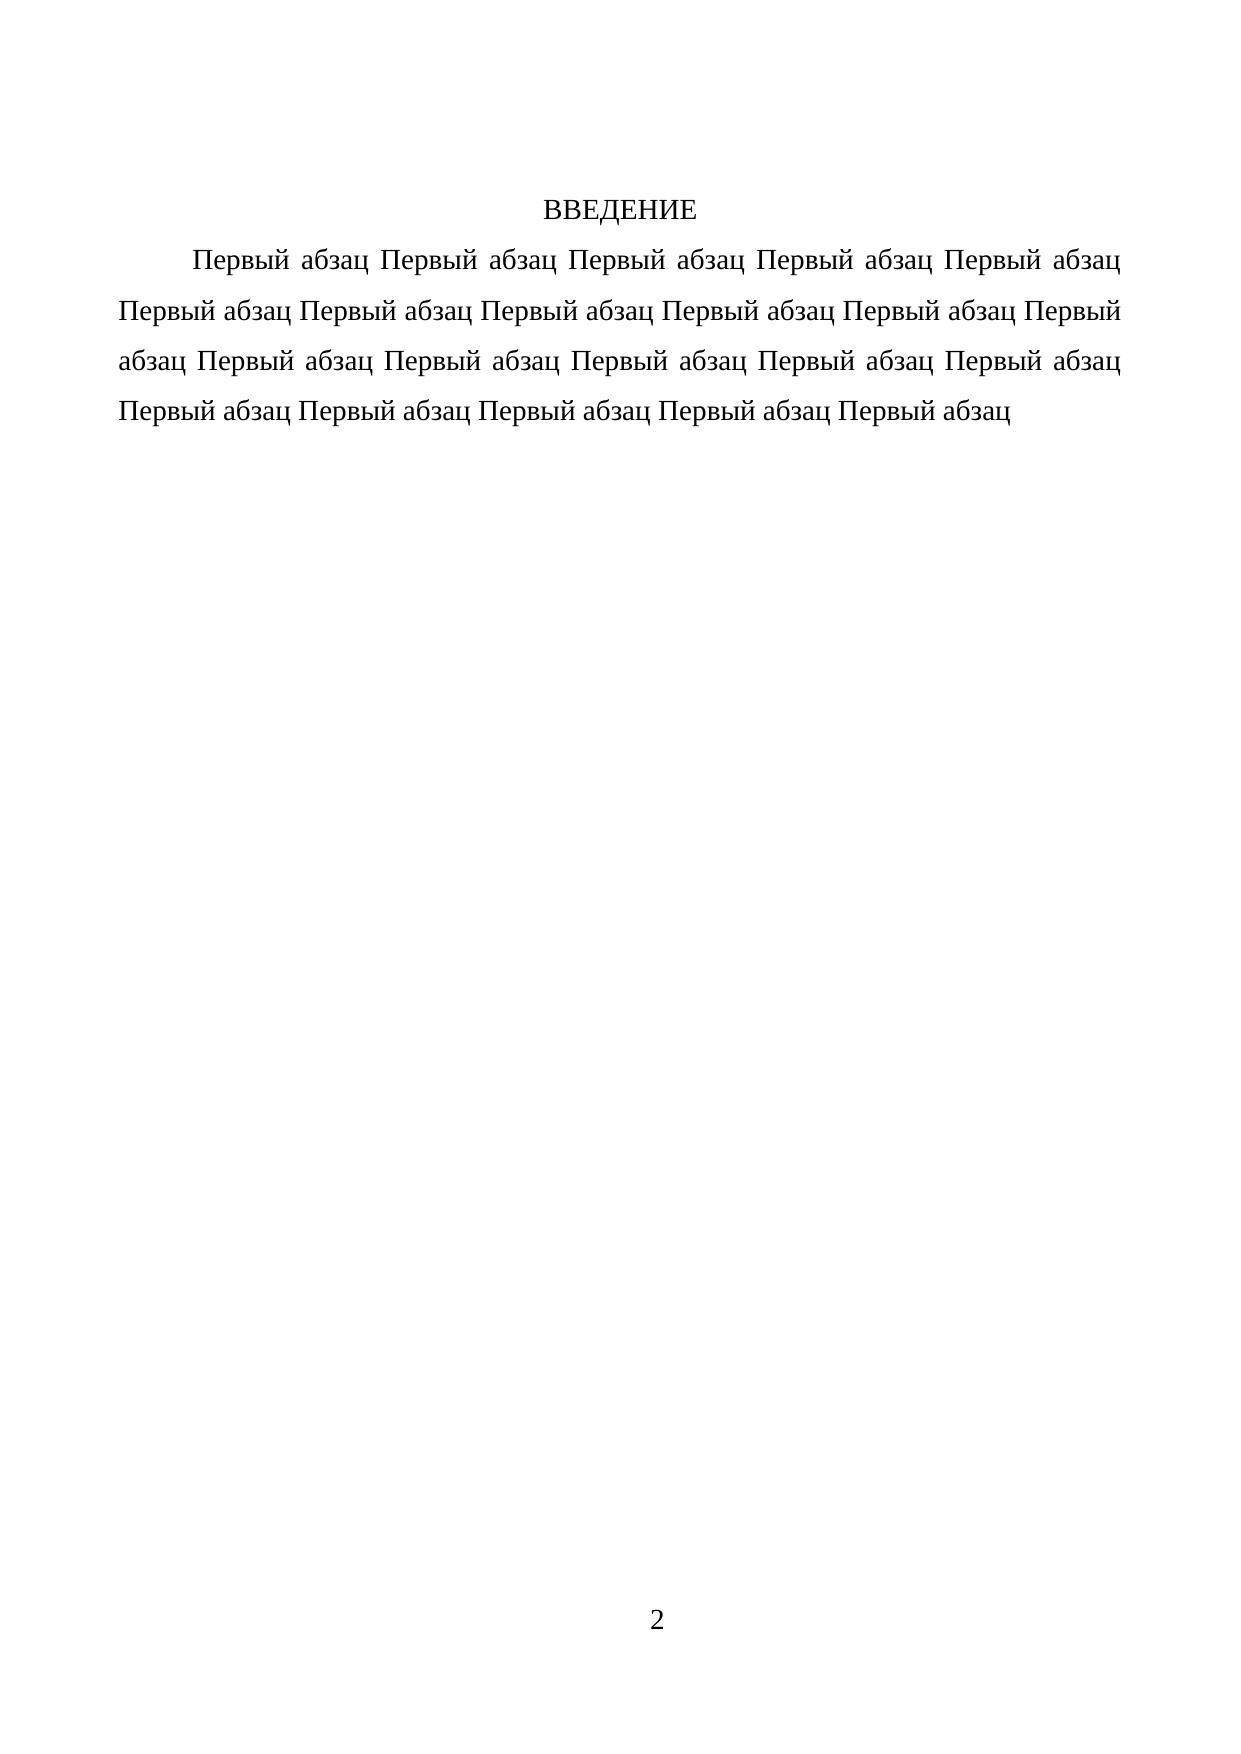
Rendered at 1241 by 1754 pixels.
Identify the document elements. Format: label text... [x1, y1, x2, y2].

subtitle ВВЕДЕНИЕ [118, 192, 1122, 226]
text Первый абзац Первый абзац Первый абзац Первый абзац Первый абзац Первый абзац Первый абзац Первый абзац Первый абзац Первый абзац Первый абзац Первый абзац Первый абзац Первый абзац Первый абзац Первый абзац Первый абзац Первый абзац Первый абзац Первый абзац Первый абзац [118, 242, 1122, 427]
